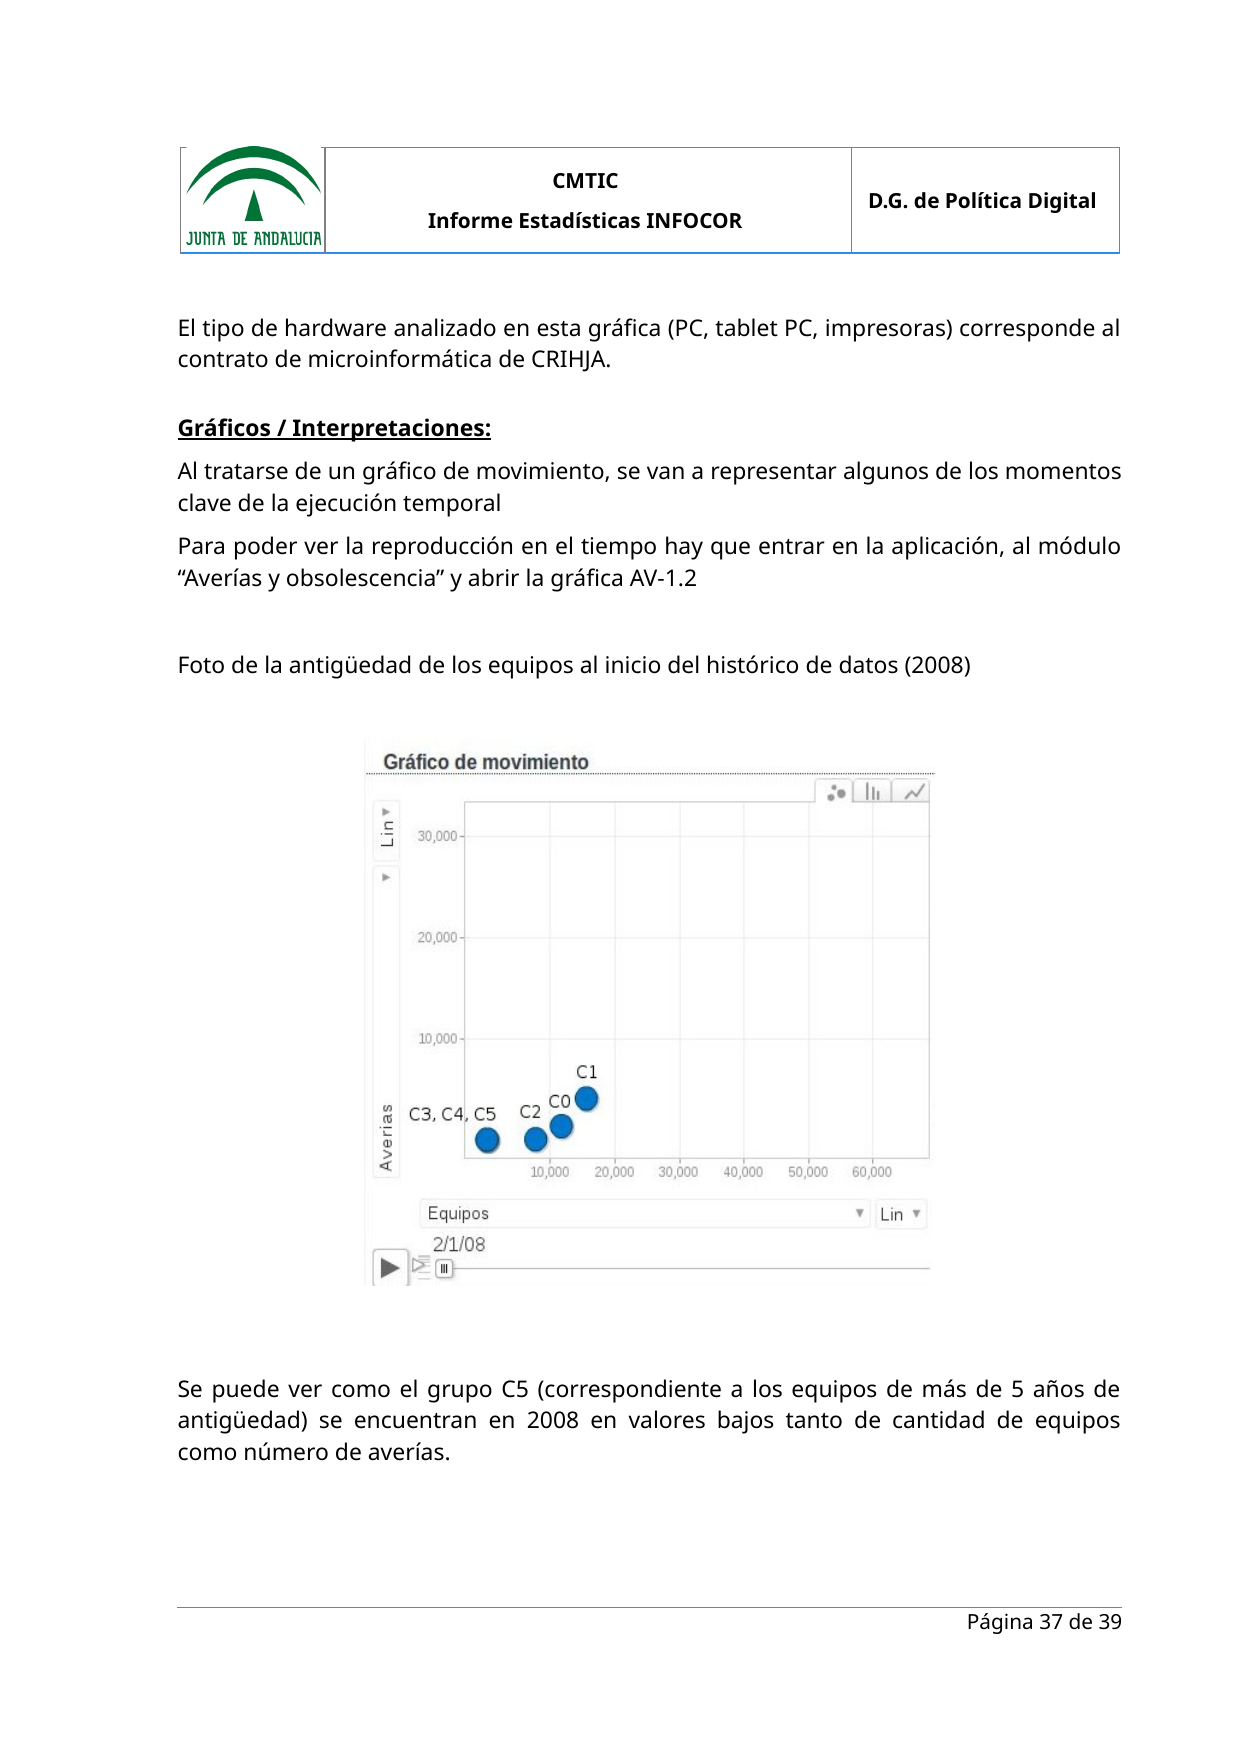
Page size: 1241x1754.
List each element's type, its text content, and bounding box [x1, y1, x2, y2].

text Se puede ver como el grupo C5 (correspondiente a los equipos de más de 5 años de antigüedad) se encuentran en 2008 en valores bajos tanto de cantidad de equipos como número de averías. [177, 1373, 1122, 1467]
text El tipo de hardware analizado en esta gráfica (PC, tablet PC, impresoras) corresponde al contrato de microinformática de CRIHJA. [177, 311, 1122, 374]
text Para poder ver la reproducción en el tiempo hay que entrar en la aplicación, al módulo “Averías y obsolescencia” y abrir la gráfica AV-1.2 [177, 530, 1122, 593]
text Foto de la antigüedad de los equipos al inicio del histórico de datos (2008) [177, 649, 1122, 680]
text Gráficos / Interpretaciones: [177, 411, 1122, 443]
picture [363, 736, 936, 1286]
text Al tratarse de un gráfico de movimiento, se van a representar algunos de los momentos clave de la ejecución temporal [177, 455, 1122, 518]
picture [186, 146, 321, 245]
